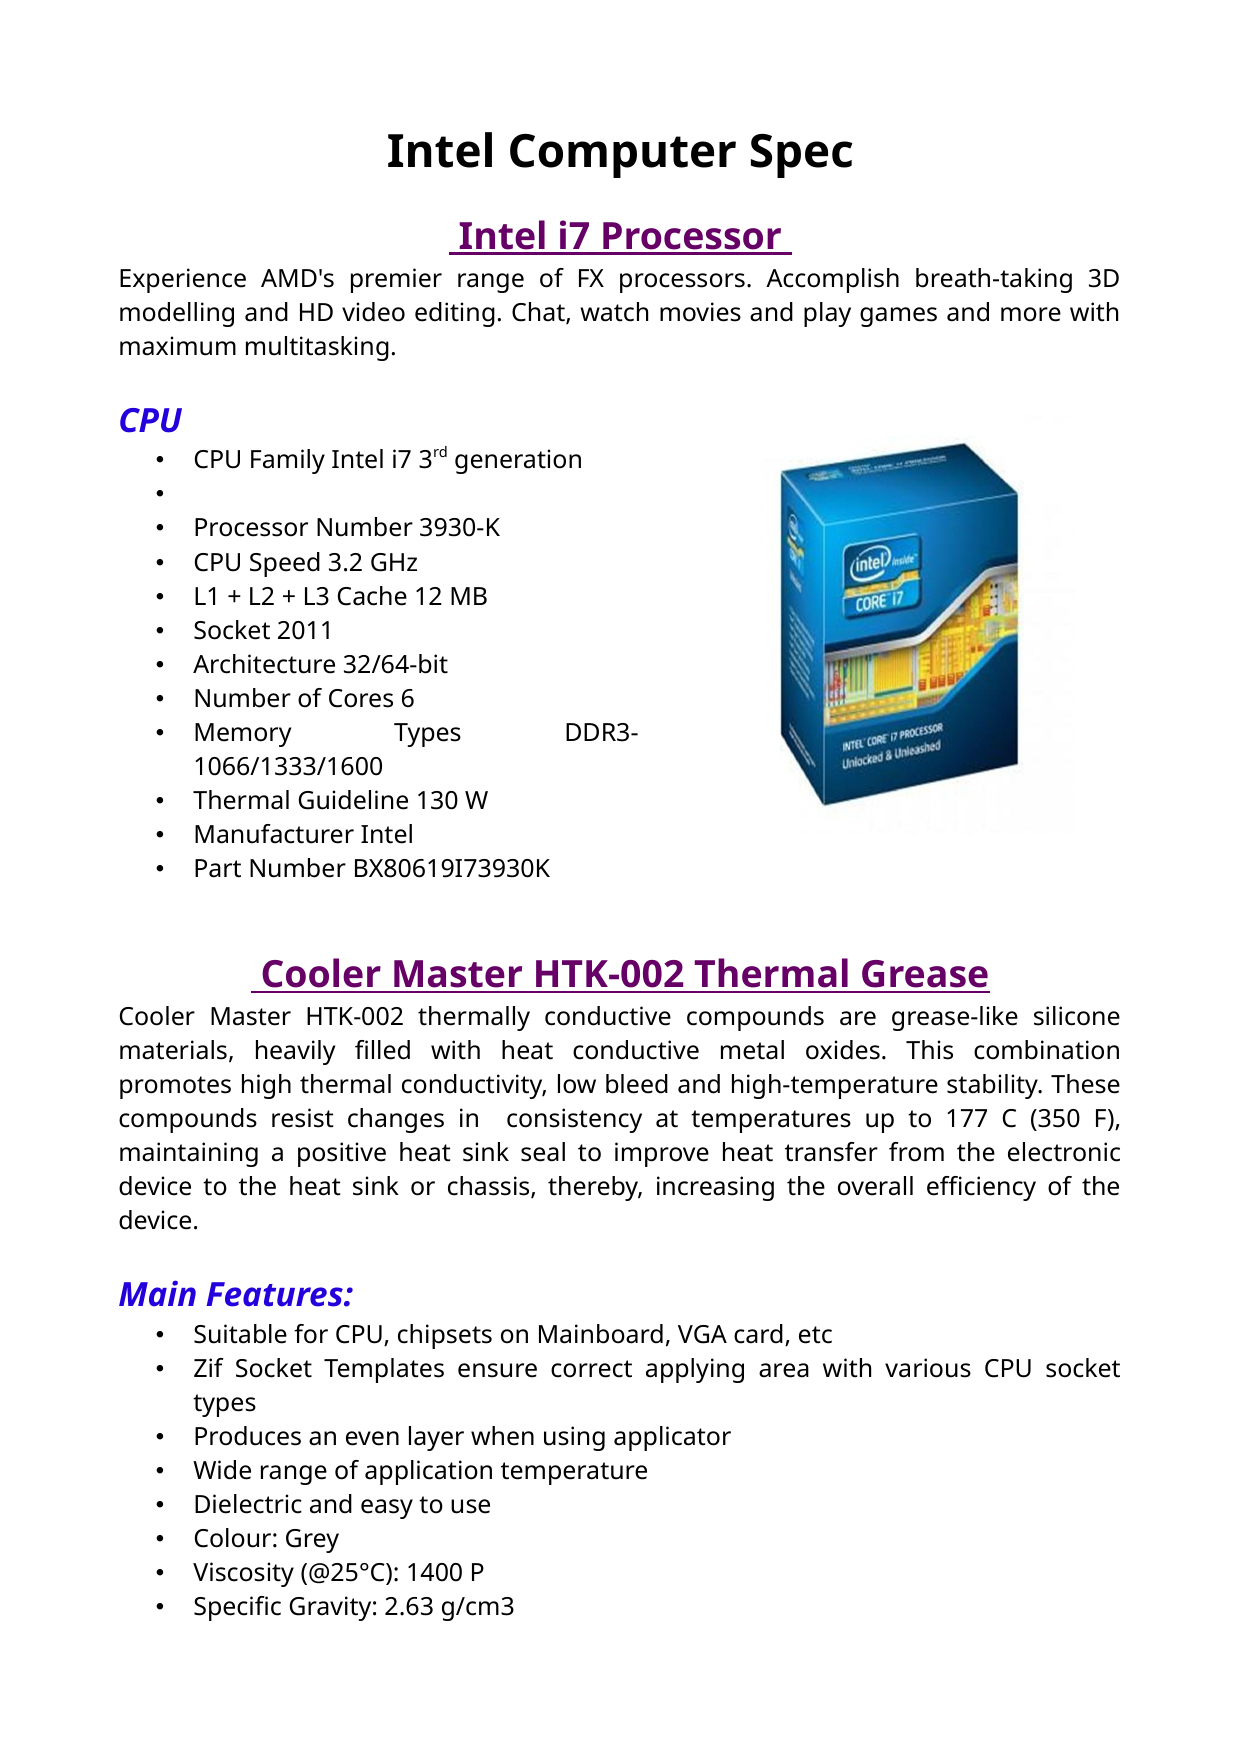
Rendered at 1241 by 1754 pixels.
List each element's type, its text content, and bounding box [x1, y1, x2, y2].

list Wide range of application temperature [156, 1453, 1122, 1487]
list Suitable for CPU, chipsets on Mainboard, VGA card, etc [156, 1317, 1122, 1351]
subtitle Intel i7 Processor [118, 209, 1122, 260]
list Number of Cores 6 [156, 680, 638, 714]
list Dielectric and easy to use [156, 1487, 1122, 1521]
list Colour: Grey [156, 1521, 1122, 1555]
text Experience AMD's premier range of FX processors. Accomplish breath-taking 3D modelling and HD video editing. Chat, watch movies and play games and more with maximum multitasking. [118, 260, 1122, 362]
subtitle CPU [118, 397, 1122, 442]
list Produces an even layer when using applicator [156, 1419, 1122, 1453]
subtitle Main Features: [118, 1271, 1122, 1317]
subtitle Cooler Master HTK-002 Thermal Grease [118, 948, 1122, 999]
picture [638, 414, 1161, 836]
list Memory Types DDR3- 1066/1333/1600 [156, 714, 638, 783]
subtitle Intel Computer Spec [118, 118, 1122, 181]
list Thermal Guideline 130 W [156, 783, 638, 817]
list Specific Gravity: 2.63 g/cm3 [156, 1589, 1122, 1623]
list Zif Socket Templates ensure correct applying area with various CPU socket types [156, 1351, 1122, 1419]
list L1 + L2 + L3 Cache 12 MB [156, 578, 638, 612]
list Socket 2011 [156, 612, 638, 646]
text Cooler Master HTK-002 thermally conductive compounds are grease-like silicone materials, heavily filled with heat conductive metal oxides. This combination promotes high thermal conductivity, low bleed and high-temperature stability. These compounds resist changes in consistency at temperatures up to 177 C (350 F), maintaining a positive heat sink seal to improve heat transfer from the electronic device to the heat sink or chassis, thereby, increasing the overall efficiency of the device. [118, 999, 1122, 1237]
list Architecture 32/64-bit [156, 646, 638, 680]
list Part Number BX80619I73930K [156, 851, 1122, 885]
list CPU Speed 3.2 GHz [156, 544, 638, 578]
list Manufacturer Intel [156, 817, 1122, 851]
list Processor Number 3930-K [156, 510, 638, 544]
list Viscosity (@25°C): 1400 P [156, 1555, 1122, 1589]
list CPU Family Intel i7 3rd generation [156, 442, 638, 476]
